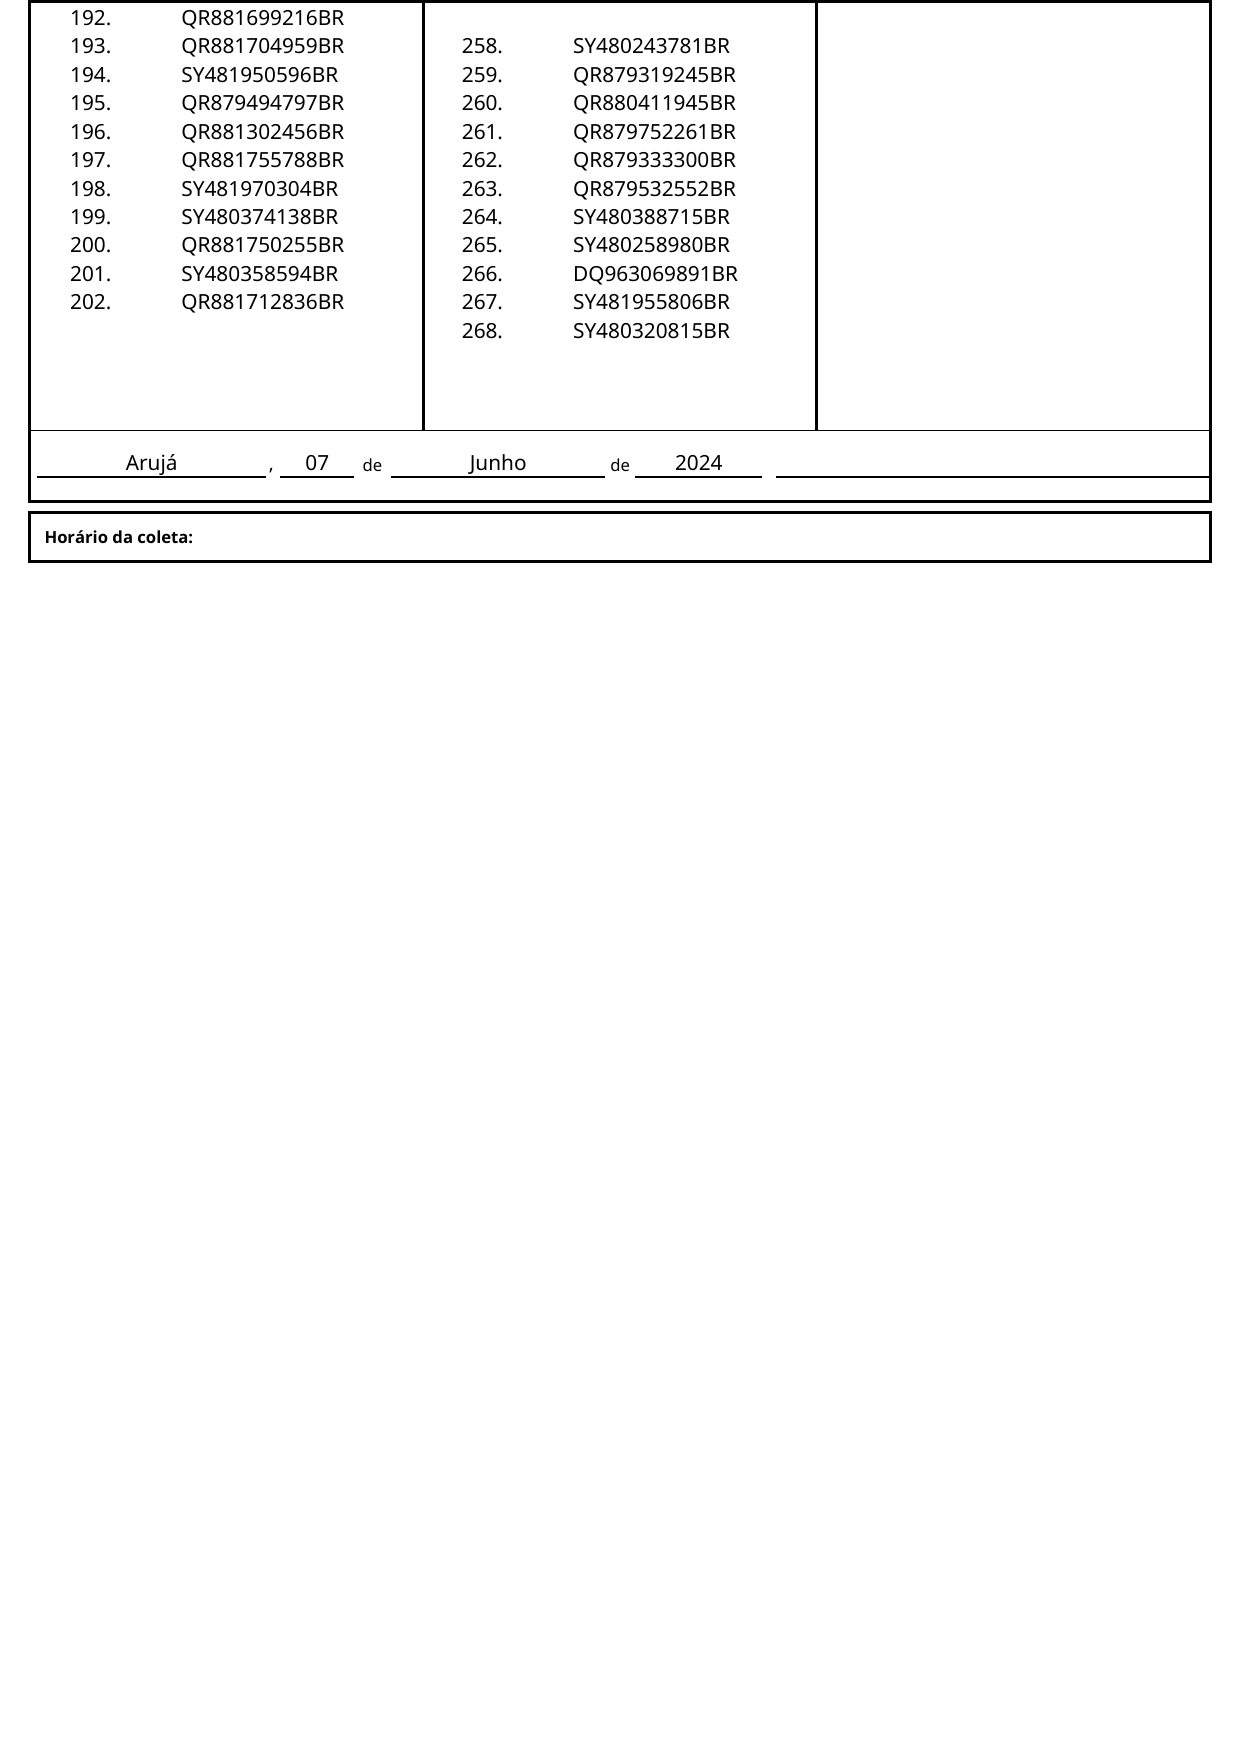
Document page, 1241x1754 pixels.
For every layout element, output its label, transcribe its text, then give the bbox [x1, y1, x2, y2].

table_cell [266, 476, 280, 500]
table_cell Arujá [37, 431, 266, 476]
table_cell [776, 431, 1209, 476]
table_cell [762, 431, 776, 500]
table_cell 07 [280, 431, 354, 476]
table_cell SY478703246BR 480293054BR SY480207489BR QR880327831BR QR879703773BR QR879302086BR SY478671217BR QR879675410BR QR879718279BR QR879452148BR QR881252321BR SY4480227829BR SY478605147BR SY478605147BR SY478705468BR QR879321434BR 81231065BR QR881245060BR SY480205491BR SY478600079BR SY478735875BR Y478626751BR R879514593BR QR879519454BR QR880349386BR QR879713943BR QR879493553BR SY480248735BR QR879715017BR QR879302483BR QR879498476BR QR879357867BR SY478681452BR QR879368330BR QR879490398BR QR879449784BR SY478629850BR SY478694031BR QR879300774BR QR880406865BR QR879477269BR QR880417642BR QR879527739BR QR880347439BR QR881238378BR SY480366105BR SY480303896BR SY480264588BR SY480345216BR QR879344497BR QR881285055BR SY480318082BR QR879499202BR QR881319289BR SY480385759BR SY481957838BR SY478691724BR SY478701276BR QR878606381BR QR882049999BR SY478710057BR SY480292822BR SY480190908BR QR880347782BR SY480190491BR SY478651800BR QR879439155BR [818, 3, 1209, 430]
table_cell de [354, 431, 391, 476]
table_cell SYSY480242724BR SY480263225BR SY480215692BR QR881250325BR QR879666007BR QR881250008BR SY480291420BR SY480268443BR QR879443954BR SY480271867BR SY480268766BR SY480196035BR QR879537170BR SY480205046BR SY480228197BR QR879670240BR QR880333219BR QR879362031BR QR879478114BR SY480309823BR QR879502136BR SY480202107BR QR879495191BR QR878614326BR QR879486115BR SY478701744BR SY478701639BR QR879438716BR QR879319594BR SY478736791BR QR879487005BR SY480235025BR QR881240235BR SY480273576BR QR879290326BR SY478643162BR SY480210987BR QR879668572BR QR879294107BR QR879292755BR QR880352575BR SY478745612BR QR879332162BR SY478677515BR QR879720374BR QR880378351BR QR879366890BR QR878616548BR SY478723047BR QR879712038BR QR879309265BR QR881258911BR QR879734651BR QR880418532BR QR879438129BR SY480364674BR SY480365825BR QR879387991BR QR879664425BR SY478738191BR SY480195162BR SY480349133BR QR881681475BR SY480362727BR QR881293856BR QR881331280BR SY480366922BR SY480256547BR QR879497626BR QR879372626BR QR879458843BR SY480195587BR QR881309162BR QR881681966BR QR881322402BR QR879665514BR SY478740306BR QR879443733BR QR879297222BR QR881750998BR QR879675763BR QR881740355BR SY481966335BR DQ949413015BR QR880324614BR SY480344887BR SY480323065BR QR881689528BR SY480323785BR QR879682849BR SY480369950BR SY480339754BR SY481953663BR QR879319197BR SY480321254BR QR881741585BR QR881744079BR SY480347296BR QR881715510BR SY480379532BR SY480390232BR QR881699216BR QR881704959BR SY481950596BR QR879494797BR QR881302456BR QR881755788BR SY481970304BR SY480374138BR QR881750255BR SY480358594BR QR881712836BR [31, 3, 422, 430]
table_cell [31, 431, 37, 476]
table_cell [37, 478, 266, 500]
table_cell [391, 478, 605, 500]
table_cell , [266, 431, 280, 476]
table_cell de [605, 431, 635, 476]
table_cell [605, 476, 635, 500]
table_cell Horário da coleta: [31, 514, 1209, 560]
table_cell [776, 478, 1209, 500]
table_cell [31, 476, 37, 500]
table_cell Junho [391, 431, 605, 476]
table_cell [354, 476, 391, 500]
table_cell SY480194065BR SY480206673BR QR880418807BR QR878631267BR QR879743123BR QR879688841BR QR879696397BR SY480215397BR QR879348247BR SY480232506BR QR879744150BR R880380899BR QR879340040BR QR89682353BR QR879314291BR Qr879338390br Sy480192577br Qr880410057br Qr879724671br Qr880343233br Qr879743313br Qr879665531br Qr879468695br Qr879306180br Qr879733903br Sy478746723br Qr879501158br Qr878613405br Qr879682720br Sy480232333br QR879379981BR QR880411211BR QR878607577BR QR879701636BR QR879700247BR QR879355693BR QR879292636BR SY478723104BR QR880358480BR SY480259835BR SY478667209BR QR879441247BR QR878585117BR SY478705777BR QR879344727BR SY480327230BR QR881717983BR QR881292949BR QR881319638BR QR881726720BR QR881321870BR QR881757965BR SY480375337BR QR881304545BR SY480332155BR SY480348345BR QR881275092BR SY480353861BR SY480385232BR QR879509868BR QR879524746BR SY480363413BR SY480387176BR QR882063341BR QR881718184BR QR881323629BR QR881719936BR QR881762611BR QR881267564BR QR881752101BR SY480380411BR QR879487969BR QR879536568BR QR880324971BR QR880334293BR QR881749195BR QR881751049BR QR881749875BR QR879376146BR QR881301549BR QR084683292BR SY478716806BR QR881671592BR SY480391207BR SY480346596BR SY480345216BR SY480264588BR SY480303896BR SY480366105BR SY480320815BR SY481955806BR QR879674873BR QR882042298BR QR881247936BR SY478710193BR SY480234918BR SY478665185BR QR879481820BR SY480249197BR QR879667461BR SY480243781BR QR879319245BR QR880411945BR QR879752261BR QR879333300BR QR879532552BR SY480388715BR SY480258980BR DQ963069891BR SY481955806BR SY480320815BR [425, 3, 815, 430]
table_cell [1058, 503, 1211, 511]
table_cell [280, 478, 354, 500]
table_cell [635, 478, 762, 500]
table_cell 2024 [635, 431, 762, 476]
table_cell [30, 503, 1058, 511]
